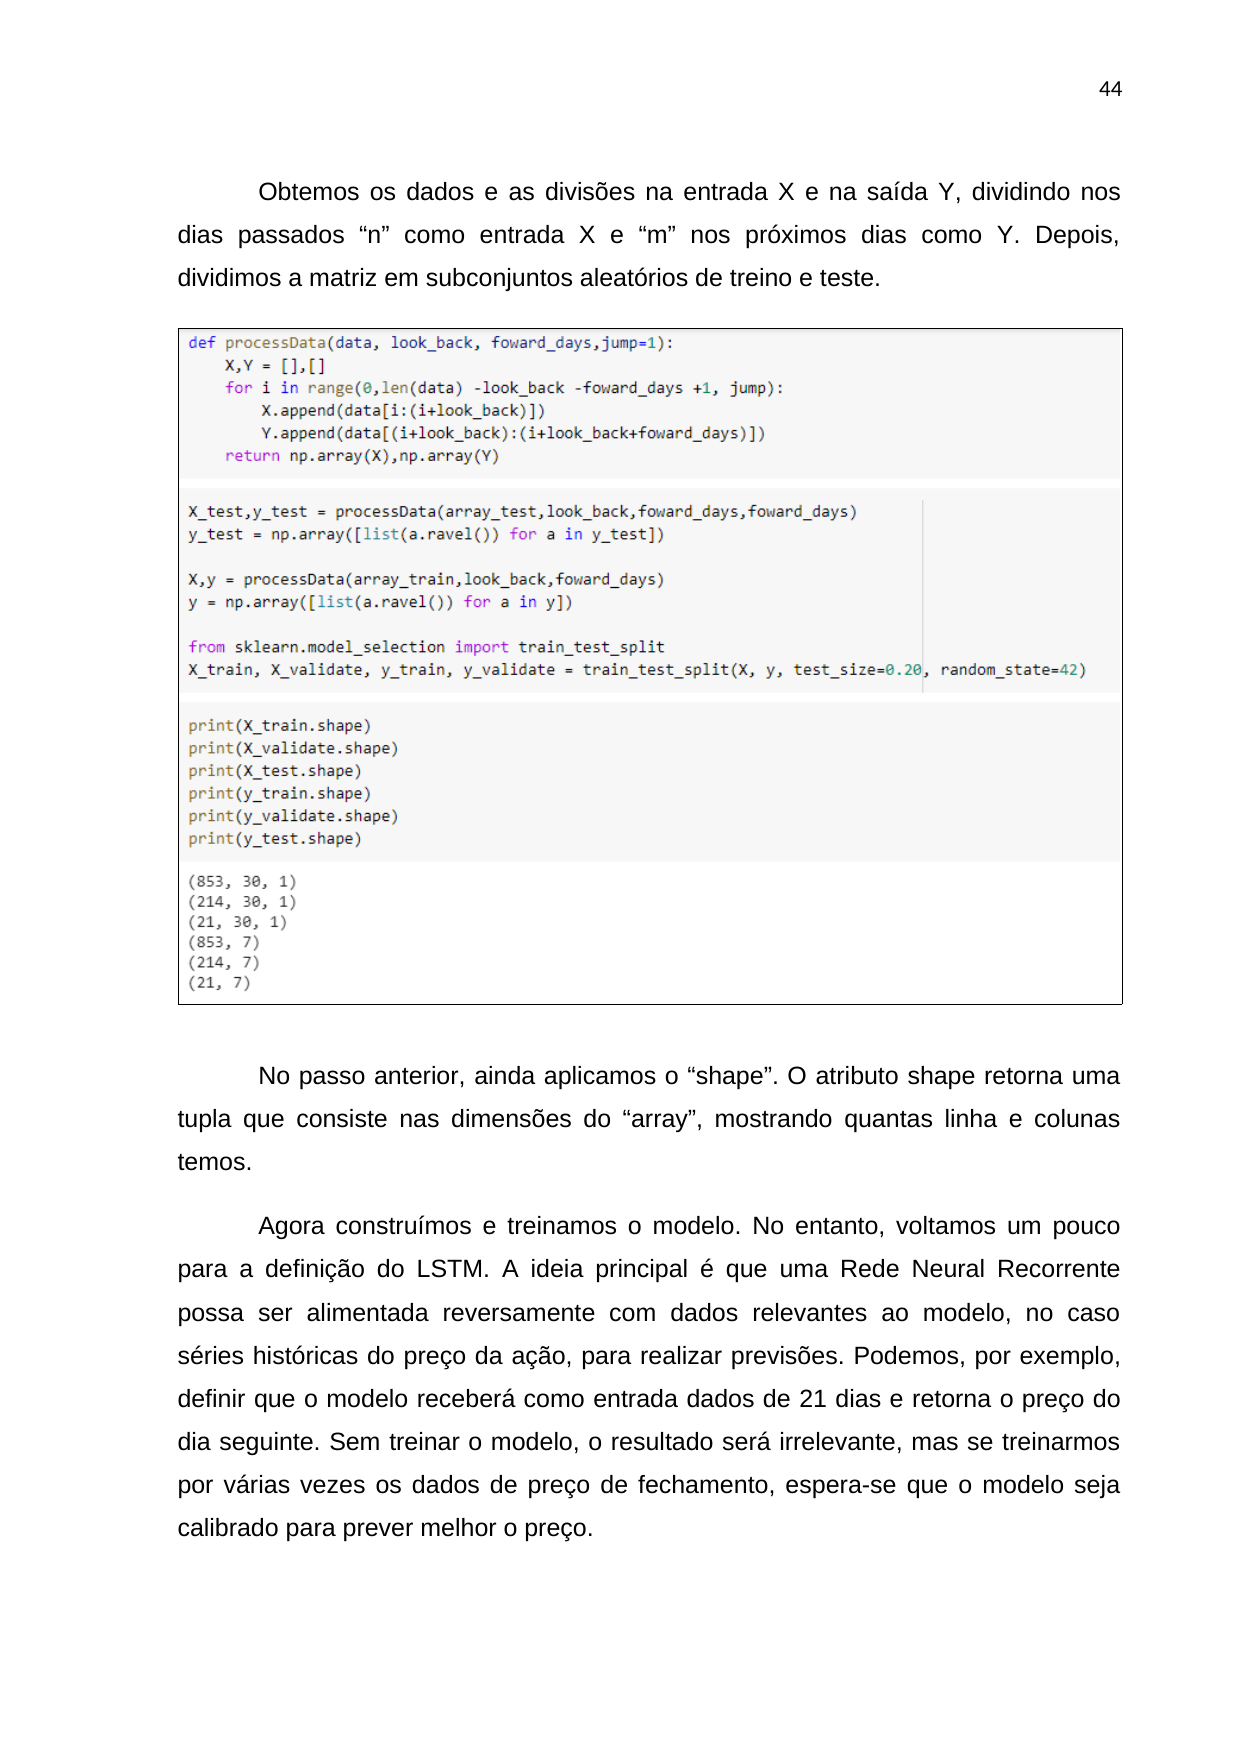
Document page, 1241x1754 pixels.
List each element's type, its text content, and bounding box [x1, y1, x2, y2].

text No passo anterior, ainda aplicamos o “shape”. O atributo shape retorna uma tupla que consiste nas dimensões do “array”, mostrando quantas linha e colunas temos. [177, 1061, 1122, 1176]
picture [180, 329, 1119, 1002]
text Agora construímos e treinamos o modelo. No entanto, voltamos um pouco para a definição do LSTM. A ideia principal é que uma Rede Neural Recorrente possa ser alimentada reversamente com dados relevantes ao modelo, no caso séries históricas do preço da ação, para realizar previsões. Podemos, por exemplo, definir que o modelo receberá como entrada dados de 21 dias e retorna o preço do dia seguinte. Sem treinar o modelo, o resultado será irrelevante, mas se treinarmos por várias vezes os dados de preço de fechamento, espera-se que o modelo seja calibrado para prever melhor o preço. [177, 1211, 1122, 1542]
text Obtemos os dados e as divisões na entrada X e na saída Y, dividindo nos dias passados “n” como entrada X e “m” nos próximos dias como Y. Depois, dividimos a matriz em subconjuntos aleatórios de treino e teste. [177, 177, 1122, 292]
